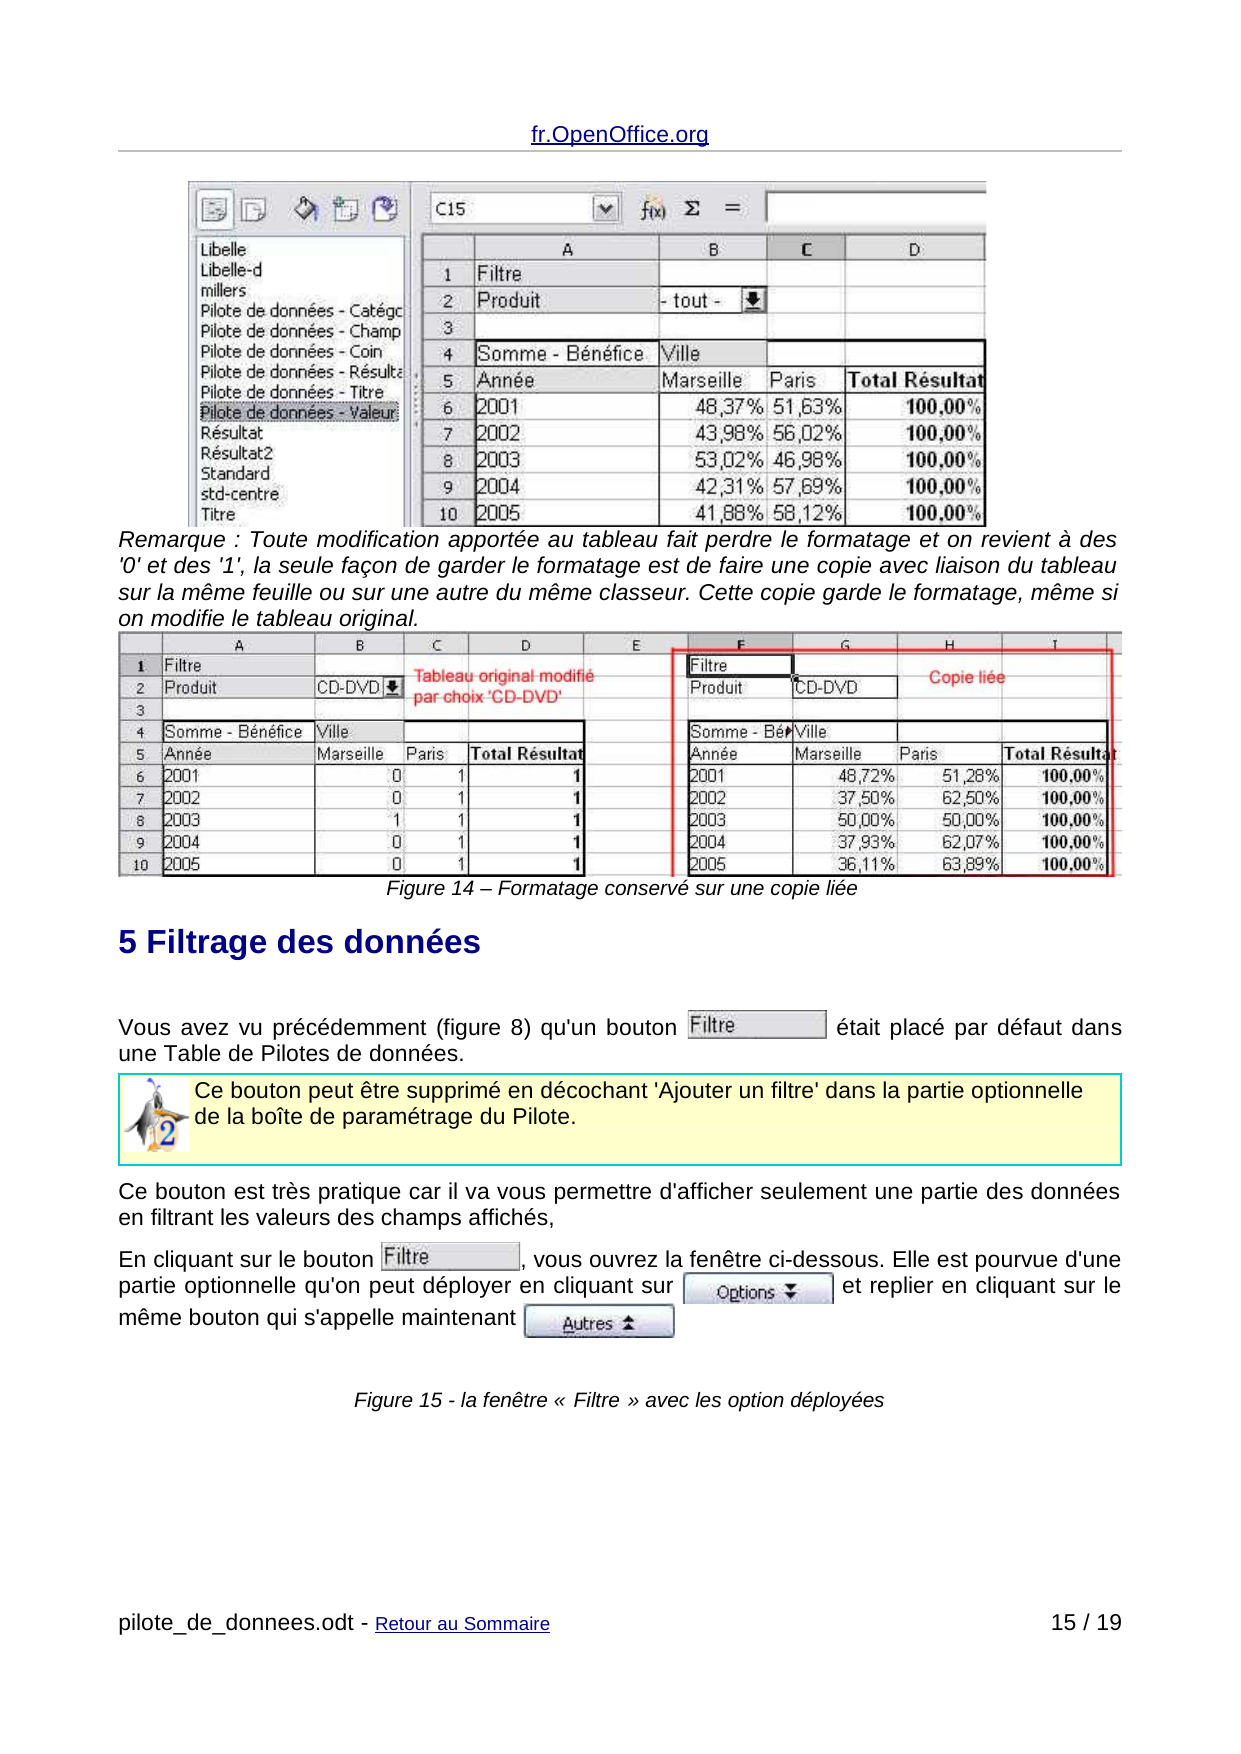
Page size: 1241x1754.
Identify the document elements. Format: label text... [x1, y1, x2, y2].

text Remarque : Toute modification apportée au tableau fait perdre le formatage et on revient à des '0' et des '1', la seule façon de garder le formatage est de faire une copie avec liaison du tableau sur la même feuille ou sur une autre du même classeur. Cette copie garde le formatage, même si on modifie le tableau original. [118, 182, 1122, 631]
text En cliquant sur le bouton , vous ouvrez la fenêtre ci-dessous. Elle est pourvue d'une partie optionnelle qu'on peut déployer en cliquant sur et replier en cliquant sur le même bouton qui s'appelle maintenant [118, 1242, 1122, 1338]
text Figure 14 – Formatage conservé sur une copie liée [118, 877, 1122, 900]
text Ce bouton peut être supprimé en décochant 'Ajouter un filtre' dans la partie optionnelle de la boîte de paramétrage du Pilote. [120, 1075, 1120, 1129]
text Vous avez vu précédemment (figure 8) qu'un bouton était placé par défaut dans une Table de Pilotes de données. [118, 1010, 1122, 1066]
picture [523, 1303, 675, 1338]
picture [124, 1078, 190, 1152]
picture [687, 1010, 827, 1039]
text Ce bouton est très pratique car il va vous permettre d'afficher seulement une partie des données en filtrant les valeurs des champs affichés, [118, 1178, 1122, 1230]
picture [381, 1242, 521, 1271]
subtitle Filtrage des données [118, 923, 1122, 961]
picture [682, 1272, 834, 1304]
picture [188, 181, 987, 527]
text Figure 15 - la fenêtre « Filtre » avec les option déployées [118, 1388, 1122, 1412]
picture [118, 631, 1123, 877]
